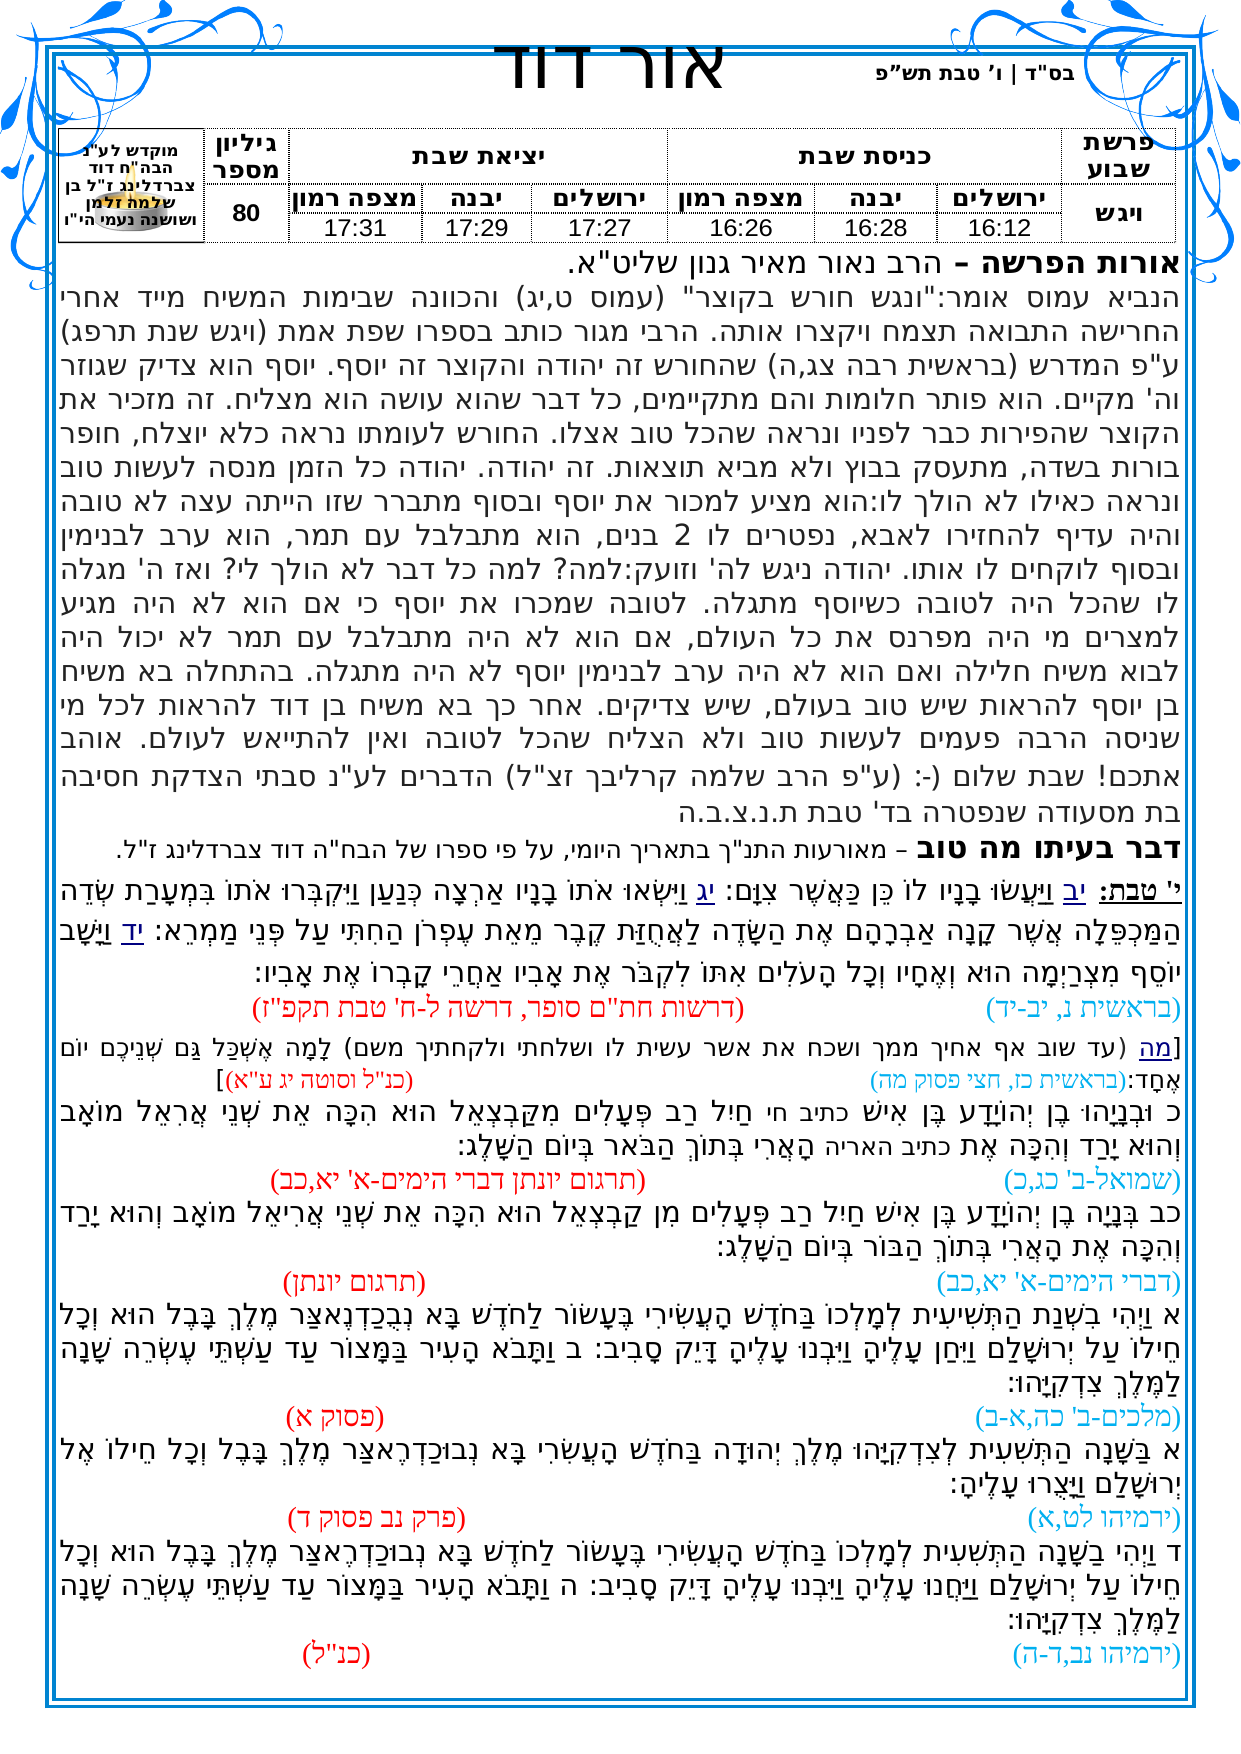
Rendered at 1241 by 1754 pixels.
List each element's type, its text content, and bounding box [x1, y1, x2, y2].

list (בראשית נ, יב-יד) (דרשות חת"ם סופר, דרשה ל-ח' טבת תקפ"ז) [59, 990, 1182, 1024]
list (דברי הימים-א' יא,כב) (תרגום יונתן) [59, 1264, 1182, 1297]
list א וַיְהִי בִשְׁנַת הַתְּשִׁיעִית לְמָלְכוֹ בַּחֹדֶשׁ הָעֲשִׂירִי בֶּעָשׂוֹר לַחֹדֶשׁ בָּא נְבֻכַדְנֶאצַּר מֶלֶךְ בָּבֶל הוּא וְכָל חֵילוֹ עַל יְרוּשָׁלַ‍ִם וַיִּחַן עָלֶיהָ וַיִּבְנוּ עָלֶיהָ דָּיֵק סָבִיב: ב וַתָּבֹא הָעִיר בַּמָּצוֹר עַד עַשְׁתֵּי עֶשְׂרֵה שָׁנָה לַמֶּלֶךְ צִדְקִיָּהוּ: [59, 1297, 1182, 1399]
picture [0, 0, 283, 290]
picture [49, 49, 283, 290]
picture [56, 56, 283, 290]
list י' טבת: יב וַיַּעֲשׂוּ בָנָיו לוֹ כֵּן כַּאֲשֶׁר צִוָּם: יג וַיִּשְׂאוּ אֹתוֹ בָנָיו אַרְצָה כְּנַעַן וַיִּקְבְּרוּ אֹתוֹ בִּמְעָרַת שְׂדֵה הַמַּכְפֵּלָה אֲשֶׁר קָנָה אַבְרָהָם אֶת הַשָּׂדֶה לַאֲחֻזַּת קֶבֶר מֵאֵת עֶפְרֹן הַחִתִּי עַל פְּנֵי מַמְרֵא: יד וַיָּשָׁב יוֹסֵף מִצְרַיְמָה הוּא וְאֶחָיו וְכָל הָעֹלִים אִתּוֹ לִקְבֹּר אֶת אָבִיו אַחֲרֵי קָבְרוֹ אֶת אָבִיו: [59, 866, 1182, 990]
list (מלכים-ב' כה,א-ב) (פסוק א) [59, 1399, 1182, 1433]
text אורות הפרשה – הרב נאור מאיר גנון שליט"א. [283, 119, 950, 280]
list כ וּבְנָיָהוּ בֶן יְהוֹיָדָע בֶּן אִישׁ כתיב חי חַיִל רַב פְּעָלִים מִקַּבְצְאֵל הוּא הִכָּה אֵת שְׁנֵי אֲרִאֵל מוֹאָב וְהוּא יָרַד וְהִכָּה אֶת כתיב האריה הָאֲרִי בְּתוֹךְ הַבֹּאר בְּיוֹם הַשָּׁלֶג: [59, 1094, 1182, 1162]
picture [950, 0, 1241, 283]
list (שמואל-ב' כג,כ) (תרגום יונתן דברי הימים-א' יא,כב) [59, 1162, 1182, 1196]
list ד וַיְהִי בַשָּׁנָה הַתְּשִׁעִית לְמָלְכוֹ בַּחֹדֶשׁ הָעֲשִׂירִי בֶּעָשׂוֹר לַחֹדֶשׁ בָּא נְבוּכַדְרֶאצַּר מֶלֶךְ בָּבֶל הוּא וְכָל חֵילוֹ עַל יְרוּשָׁלַ‍ִם וַיַּחֲנוּ עָלֶיהָ וַיִּבְנוּ עָלֶיהָ דָּיֵק סָבִיב: ה וַתָּבֹא הָעִיר בַּמָּצוֹר עַד עַשְׁתֵּי עֶשְׂרֵה שָׁנָה לַמֶּלֶךְ צִדְקִיָּהוּ: [59, 1534, 1182, 1636]
list [מה (עד שוב אף אחיך ממך ושכח את אשר עשית לו ושלחתי ולקחתיך משם) לָמָה אֶשְׁכַּל גַּם שְׁנֵיכֶם יוֹם אֶחָד:(בראשית כז, חצי פסוק מה) (כנ"ל וסוטה יג ע"א)] [59, 1024, 1182, 1094]
list כב בְּנָיָה בֶן יְהוֹיָדָע בֶּן אִישׁ חַיִל רַב פְּעָלִים מִן קַבְצְאֵל הוּא הִכָּה אֵת שְׁנֵי אֲרִיאֵל מוֹאָב וְהוּא יָרַד וְהִכָּה אֶת הָאֲרִי בְּתוֹךְ הַבּוֹר בְּיוֹם הַשָּׁלֶג: [59, 1196, 1182, 1264]
text הנביא עמוס אומר:"ונגש חורש בקוצר" (עמוס ט,יג) והכוונה שבימות המשיח מייד אחרי החרישה התבואה תצמח ויקצרו אותה. הרבי מגור כותב בספרו שפת אמת (ויגש שנת תרפג) ע"פ המדרש (בראשית רבה צג,ה) שהחורש זה יהודה והקוצר זה יוסף. יוסף הוא צדיק שגוזר וה' מקיים. הוא פותר חלומות והם מתקיימים, כל דבר שהוא עושה הוא מצליח. זה מזכיר את הקוצר שהפירות כבר לפניו ונראה שהכל טוב אצלו. החורש לעומתו נראה כלא יוצלח, חופר בורות בשדה, מתעסק בבוץ ולא מביא תוצאות. זה יהודה. יהודה כל הזמן מנסה לעשות טוב ונראה כאילו לא הולך לו:הוא מציע למכור את יוסף ובסוף מתברר שזו הייתה עצה לא טובה והיה עדיף להחזירו לאבא, נפטרים לו 2 בנים, הוא מתבלבל עם תמר, הוא ערב לבנימין ובסוף לוקחים לו אותו. יהודה ניגש לה' וזועק:למה? למה כל דבר לא הולך לי? ואז ה' מגלה לו שהכל היה לטובה כשיוסף מתגלה. לטובה שמכרו את יוסף כי אם הוא לא היה מגיע למצרים מי היה מפרנס את כל העולם, אם הוא לא היה מתבלבל עם תמר לא יכול היה לבוא משיח חלילה ואם הוא לא היה ערב לבנימין יוסף לא היה מתגלה. בהתחלה בא משיח בן יוסף להראות שיש טוב בעולם, שיש צדיקים. אחר כך בא משיח בן דוד להראות לכל מי שניסה הרבה פעמים לעשות טוב ולא הצליח שהכל לטובה ואין להתייאש לעולם. אוהב אתכם! שבת שלום ‎ :-)‎‏(ע"פ הרב שלמה קרליבך זצ"ל) הדברים לע"נ סבתי הצדקת חסיבה בת מסעודה שנפטרה בד' טבת ת.נ.צ.ב.ה [59, 280, 1182, 829]
list (ירמיהו נב,ד-ה) (כנ"ל) [59, 1636, 1182, 1669]
text דבר בעיתו מה טוב – מאורעות התנ"ך בתאריך היומי, על פי ספרו של הבח"ה דוד צברדלינג ז"ל. [59, 829, 1182, 866]
list (ירמיהו לט,א) (פרק נב פסוק ד) [59, 1501, 1182, 1534]
list א בַּשָּׁנָה הַתְּשִׁעִית לְצִדְקִיָּהוּ מֶלֶךְ יְהוּדָה בַּחֹדֶשׁ הָעֲשִׂרִי בָּא נְבוּכַדְרֶאצַּר מֶלֶךְ בָּבֶל וְכָל חֵילוֹ אֶל יְרוּשָׁלַ‍ִם וַיָּצֻרוּ עָלֶיהָ: [59, 1433, 1182, 1501]
